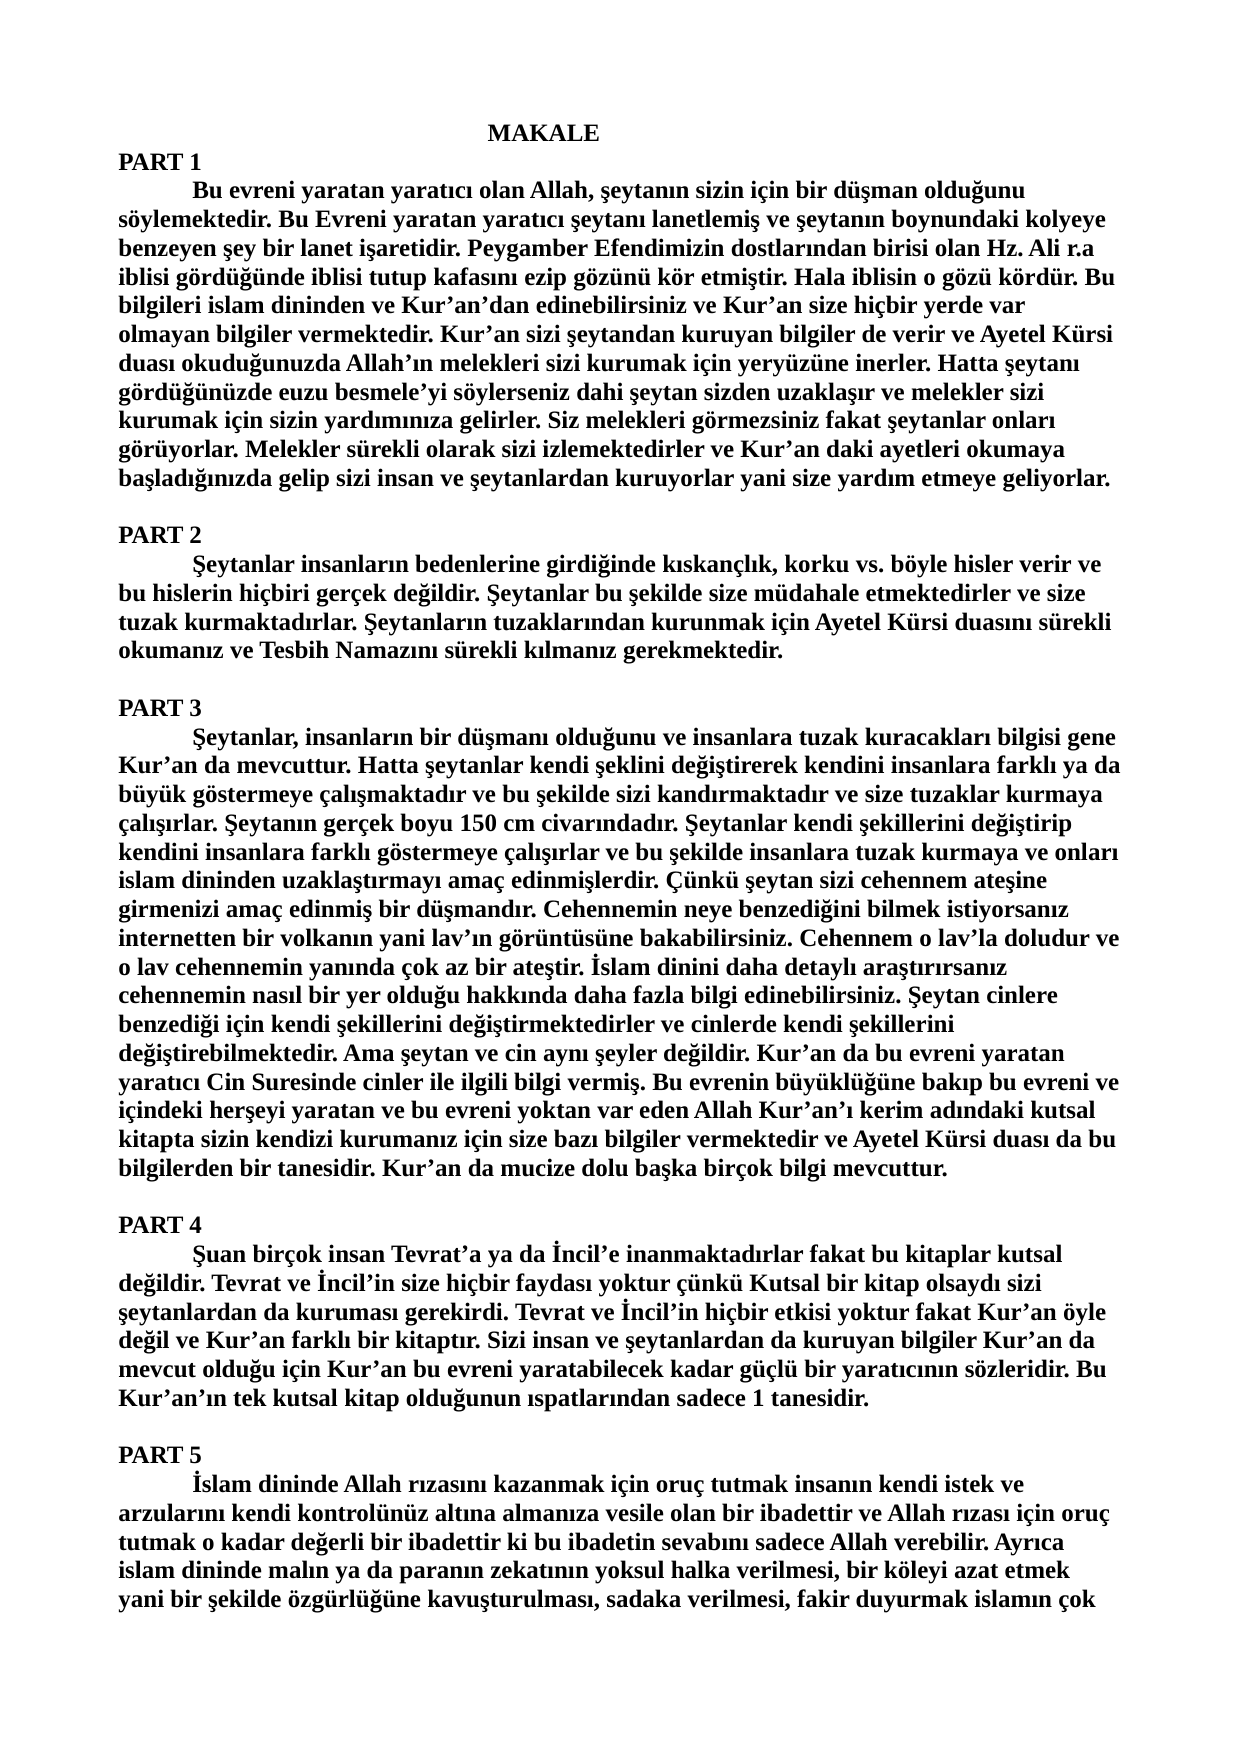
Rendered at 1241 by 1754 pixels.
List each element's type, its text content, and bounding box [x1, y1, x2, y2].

text Şeytanlar insanların bedenlerine girdiğinde kıskançlık, korku vs. böyle hisler verir ve bu hislerin hiçbiri gerçek değildir. Şeytanlar bu şekilde size müdahale etmektedirler ve size tuzak kurmaktadırlar. Şeytanların tuzaklarından kurunmak için Ayetel Kürsi duasını sürekli okumanız ve Tesbih Namazını sürekli kılmanız gerekmektedir. [118, 549, 1122, 664]
text PART 2 [118, 521, 1122, 549]
text PART 1 [118, 147, 1122, 176]
text MAKALE [118, 118, 1122, 147]
text PART 5 [118, 1441, 1122, 1469]
text PART 4 [118, 1211, 1122, 1239]
text Şuan birçok insan Tevrat’a ya da İncil’e inanmaktadırlar fakat bu kitaplar kutsal değildir. Tevrat ve İncil’in size hiçbir faydası yoktur çünkü Kutsal bir kitap olsaydı sizi şeytanlardan da kuruması gerekirdi. Tevrat ve İncil’in hiçbir etkisi yoktur fakat Kur’an öyle değil ve Kur’an farklı bir kitaptır. Sizi insan ve şeytanlardan da kuruyan bilgiler Kur’an da mevcut olduğu için Kur’an bu evreni yaratabilecek kadar güçlü bir yaratıcının sözleridir. Bu Kur’an’ın tek kutsal kitap olduğunun ıspatlarından sadece 1 tanesidir. [118, 1239, 1122, 1412]
text İslam dininde Allah rızasını kazanmak için oruç tutmak insanın kendi istek ve arzularını kendi kontrolünüz altına almanıza vesile olan bir ibadettir ve Allah rızası için oruç tutmak o kadar değerli bir ibadettir ki bu ibadetin sevabını sadece Allah verebilir. Ayrıca islam dininde malın ya da paranın zekatının yoksul halka verilmesi, bir köleyi azat etmek yani bir şekilde özgürlüğüne kavuşturulması, sadaka verilmesi, fakir duyurmak islamın çok [118, 1469, 1122, 1613]
text Şeytanlar, insanların bir düşmanı olduğunu ve insanlara tuzak kuracakları bilgisi gene Kur’an da mevcuttur. Hatta şeytanlar kendi şeklini değiştirerek kendini insanlara farklı ya da büyük göstermeye çalışmaktadır ve bu şekilde sizi kandırmaktadır ve size tuzaklar kurmaya çalışırlar. Şeytanın gerçek boyu 150 cm civarındadır. Şeytanlar kendi şekillerini değiştirip kendini insanlara farklı göstermeye çalışırlar ve bu şekilde insanlara tuzak kurmaya ve onları islam dininden uzaklaştırmayı amaç edinmişlerdir. Çünkü şeytan sizi cehennem ateşine girmenizi amaç edinmiş bir düşmandır. Cehennemin neye benzediğini bilmek istiyorsanız internetten bir volkanın yani lav’ın görüntüsüne bakabilirsiniz. Cehennem o lav’la doludur ve o lav cehennemin yanında çok az bir ateştir. İslam dinini daha detaylı araştırırsanız cehennemin nasıl bir yer olduğu hakkında daha fazla bilgi edinebilirsiniz. Şeytan cinlere benzediği için kendi şekillerini değiştirmektedirler ve cinlerde kendi şekillerini değiştirebilmektedir. Ama şeytan ve cin aynı şeyler değildir. Kur’an da bu evreni yaratan yaratıcı Cin Suresinde cinler ile ilgili bilgi vermiş. Bu evrenin büyüklüğüne bakıp bu evreni ve içindeki herşeyi yaratan ve bu evreni yoktan var eden Allah Kur’an’ı kerim adındaki kutsal kitapta sizin kendizi kurumanız için size bazı bilgiler vermektedir ve Ayetel Kürsi duası da bu bilgilerden bir tanesidir. Kur’an da mucize dolu başka birçok bilgi mevcuttur. [118, 722, 1122, 1182]
text Bu evreni yaratan yaratıcı olan Allah, şeytanın sizin için bir düşman olduğunu söylemektedir. Bu Evreni yaratan yaratıcı şeytanı lanetlemiş ve şeytanın boynundaki kolyeye benzeyen şey bir lanet işaretidir. Peygamber Efendimizin dostlarından birisi olan Hz. Ali r.a iblisi gördüğünde iblisi tutup kafasını ezip gözünü kör etmiştir. Hala iblisin o gözü kördür. Bu bilgileri islam dininden ve Kur’an’dan edinebilirsiniz ve Kur’an size hiçbir yerde var olmayan bilgiler vermektedir. Kur’an sizi şeytandan kuruyan bilgiler de verir ve Ayetel Kürsi duası okuduğunuzda Allah’ın melekleri sizi kurumak için yeryüzüne inerler. Hatta şeytanı gördüğünüzde euzu besmele’yi söylerseniz dahi şeytan sizden uzaklaşır ve melekler sizi kurumak için sizin yardımınıza gelirler. Siz melekleri görmezsiniz fakat şeytanlar onları görüyorlar. Melekler sürekli olarak sizi izlemektedirler ve Kur’an daki ayetleri okumaya başladığınızda gelip sizi insan ve şeytanlardan kuruyorlar yani size yardım etmeye geliyorlar. [118, 176, 1122, 492]
text PART 3 [118, 693, 1122, 722]
